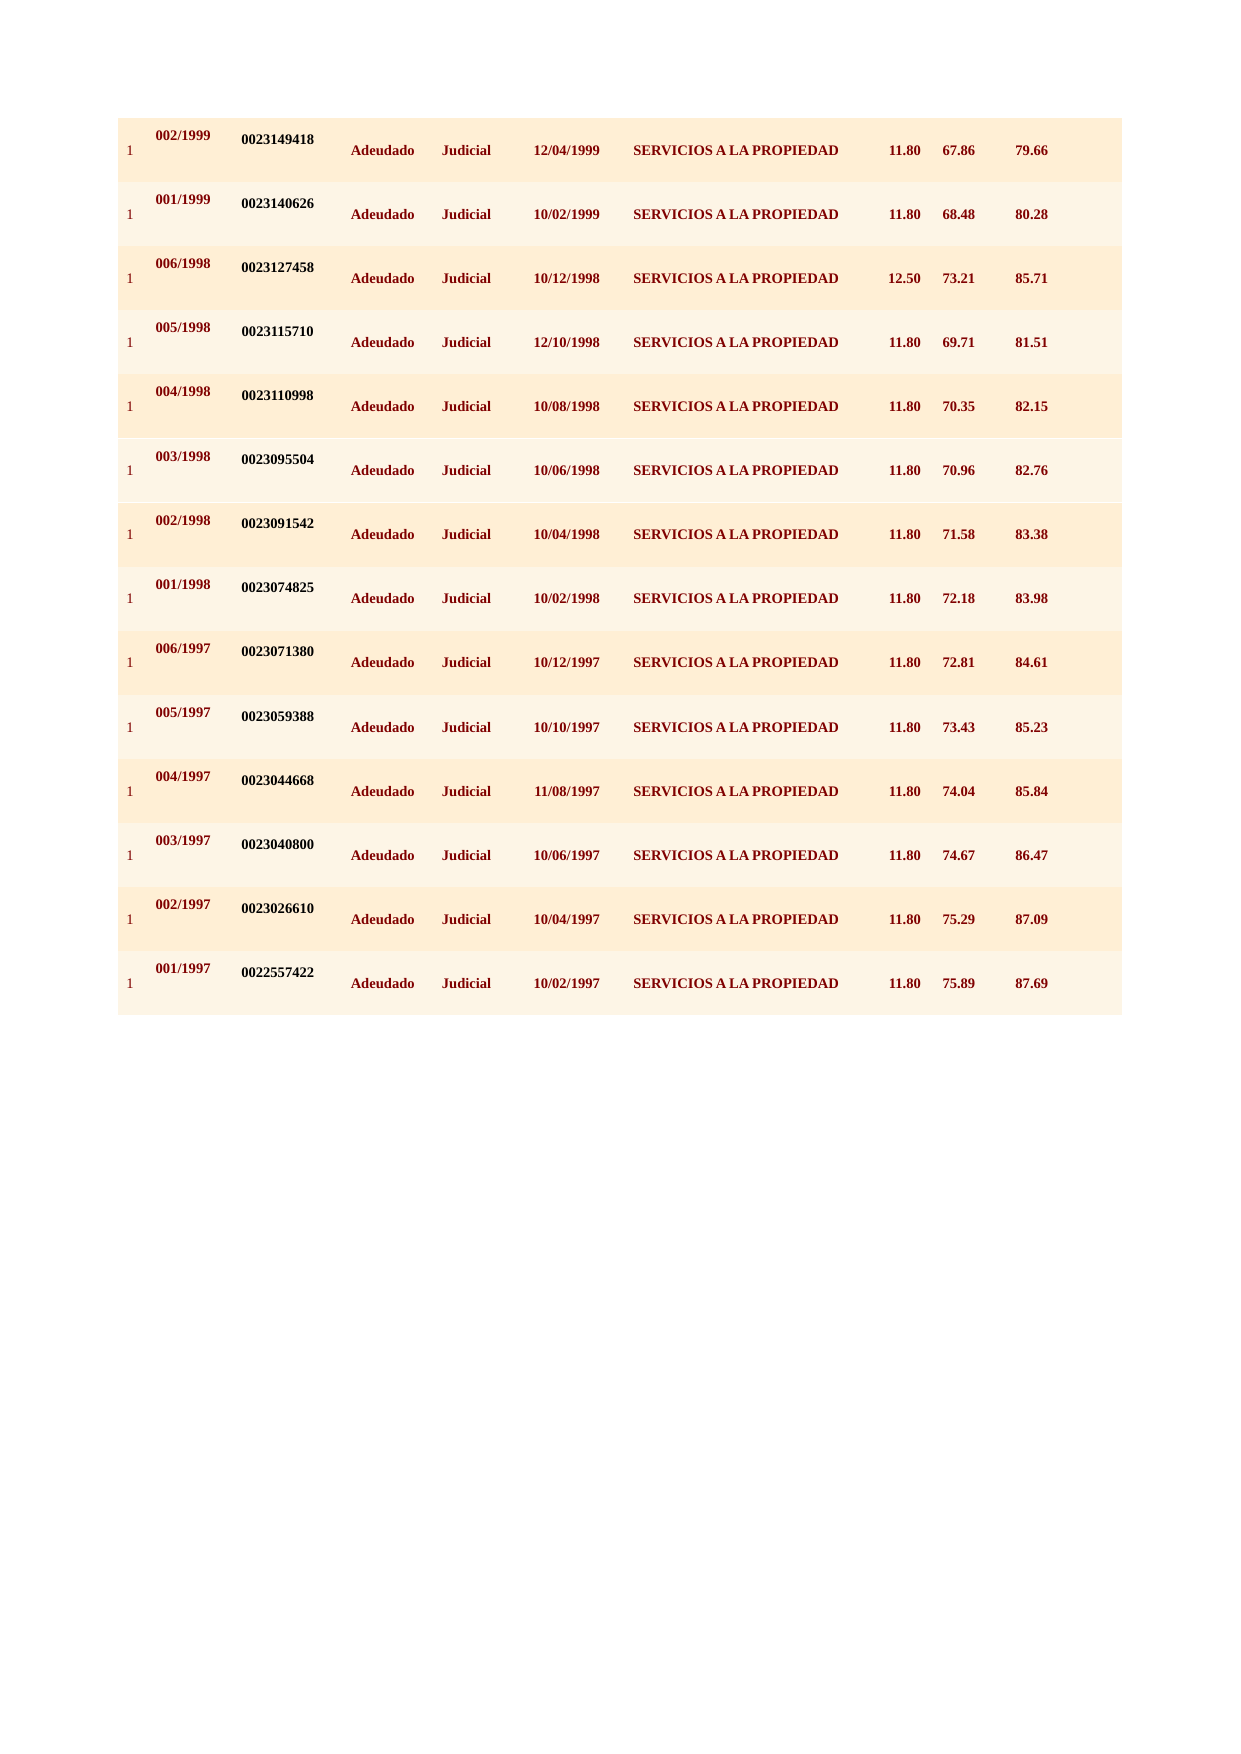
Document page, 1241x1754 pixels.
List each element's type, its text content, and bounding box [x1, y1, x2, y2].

table_cell 10/10/1997 [504, 695, 603, 759]
table_cell 11.80 [869, 887, 923, 951]
table_cell 11.80 [869, 567, 923, 631]
table_cell 82.15 [996, 374, 1051, 438]
table_cell SERVICIOS A LA PROPIEDAD [603, 631, 869, 695]
table_cell [1051, 182, 1065, 246]
table_cell [978, 374, 996, 438]
table_cell 0023115710 [225, 310, 336, 374]
table_cell 005/1998 [141, 310, 225, 374]
table_cell Adeudado [336, 246, 429, 310]
table_cell 002/1997 [141, 887, 225, 951]
table_cell 10/08/1998 [504, 374, 603, 438]
table_cell SERVICIOS A LA PROPIEDAD [603, 887, 869, 951]
table_cell Adeudado [336, 503, 429, 567]
table_cell SERVICIOS A LA PROPIEDAD [603, 695, 869, 759]
table_cell Adeudado [336, 374, 429, 438]
table_cell 0023095504 [225, 439, 336, 502]
table_cell [978, 503, 996, 567]
table_cell Judicial [429, 759, 504, 823]
table_cell [978, 631, 996, 695]
table_cell Judicial [429, 631, 504, 695]
table_cell [1065, 567, 1122, 631]
table_cell 80.28 [996, 182, 1051, 246]
table_cell [1065, 503, 1122, 567]
table_cell 004/1997 [141, 759, 225, 823]
table_cell Adeudado [336, 118, 429, 182]
table_cell Adeudado [336, 310, 429, 374]
table_cell 003/1998 [141, 439, 225, 502]
table_cell 70.35 [924, 374, 978, 438]
table_cell 72.81 [924, 631, 978, 695]
table_cell [1065, 246, 1122, 310]
table_cell [1051, 310, 1065, 374]
table_cell 12.50 [869, 246, 923, 310]
table_cell 10/04/1997 [504, 887, 603, 951]
table_cell [1051, 759, 1065, 823]
table_cell Judicial [429, 182, 504, 246]
table_cell [1051, 118, 1065, 182]
table_cell 001/1998 [141, 567, 225, 631]
table_cell [1051, 695, 1065, 759]
table_cell Adeudado [336, 182, 429, 246]
table_cell 1 [118, 823, 141, 887]
table_cell Judicial [429, 951, 504, 1015]
table_cell 002/1998 [141, 503, 225, 567]
table_cell 0023091542 [225, 503, 336, 567]
table_cell 73.21 [924, 246, 978, 310]
table_cell 002/1999 [141, 118, 225, 182]
table_cell SERVICIOS A LA PROPIEDAD [603, 310, 869, 374]
table_cell Judicial [429, 503, 504, 567]
table_cell 81.51 [996, 310, 1051, 374]
table_cell [978, 759, 996, 823]
table_cell [1051, 631, 1065, 695]
table_cell Adeudado [336, 951, 429, 1015]
table_cell 1 [118, 887, 141, 951]
table_cell 003/1997 [141, 823, 225, 887]
table_cell [978, 118, 996, 182]
table_cell [978, 823, 996, 887]
table_cell SERVICIOS A LA PROPIEDAD [603, 567, 869, 631]
table_cell 11.80 [869, 631, 923, 695]
table_cell SERVICIOS A LA PROPIEDAD [603, 823, 869, 887]
table_cell 10/02/1997 [504, 951, 603, 1015]
table_cell 001/1997 [141, 951, 225, 1015]
table_cell 69.71 [924, 310, 978, 374]
table_cell 85.84 [996, 759, 1051, 823]
table_cell 0023040800 [225, 823, 336, 887]
table_cell 11.80 [869, 823, 923, 887]
table_cell [978, 182, 996, 246]
table_cell 10/06/1997 [504, 823, 603, 887]
table_cell [1065, 310, 1122, 374]
table_cell Judicial [429, 246, 504, 310]
table_cell 68.48 [924, 182, 978, 246]
table_cell 82.76 [996, 439, 1051, 502]
table_cell SERVICIOS A LA PROPIEDAD [603, 182, 869, 246]
table_cell Adeudado [336, 759, 429, 823]
table_cell [1051, 503, 1065, 567]
table_cell Judicial [429, 374, 504, 438]
table_cell 10/02/1998 [504, 567, 603, 631]
table_cell Adeudado [336, 631, 429, 695]
table_cell 10/02/1999 [504, 182, 603, 246]
table_cell 12/10/1998 [504, 310, 603, 374]
table_cell 83.38 [996, 503, 1051, 567]
table_cell SERVICIOS A LA PROPIEDAD [603, 118, 869, 182]
table_cell 11.80 [869, 503, 923, 567]
table_cell 10/06/1998 [504, 439, 603, 502]
table_cell [1051, 823, 1065, 887]
table_cell 70.96 [924, 439, 978, 502]
table_cell Judicial [429, 887, 504, 951]
table_cell 11.80 [869, 310, 923, 374]
table_cell [978, 567, 996, 631]
table_cell [1065, 439, 1122, 502]
table_cell 11.80 [869, 695, 923, 759]
table_cell 75.29 [924, 887, 978, 951]
table_cell SERVICIOS A LA PROPIEDAD [603, 439, 869, 502]
table_cell 74.67 [924, 823, 978, 887]
table_cell [1051, 246, 1065, 310]
table_cell [1065, 118, 1122, 182]
table_cell [978, 951, 996, 1015]
table_cell 0023140626 [225, 182, 336, 246]
table_cell 87.69 [996, 951, 1051, 1015]
table_cell Adeudado [336, 887, 429, 951]
table_cell 85.71 [996, 246, 1051, 310]
table_cell [1051, 567, 1065, 631]
table_cell [1065, 695, 1122, 759]
table_cell 10/12/1998 [504, 246, 603, 310]
table_cell 1 [118, 759, 141, 823]
table_cell 1 [118, 374, 141, 438]
table_cell 0023059388 [225, 695, 336, 759]
table_cell 1 [118, 118, 141, 182]
table_cell 75.89 [924, 951, 978, 1015]
table_cell 0023127458 [225, 246, 336, 310]
table_cell SERVICIOS A LA PROPIEDAD [603, 374, 869, 438]
table_cell 73.43 [924, 695, 978, 759]
table_cell 0023074825 [225, 567, 336, 631]
table_cell 0022557422 [225, 951, 336, 1015]
table_cell [978, 695, 996, 759]
table_cell [978, 246, 996, 310]
table_cell 005/1997 [141, 695, 225, 759]
table_cell 1 [118, 182, 141, 246]
table_cell 006/1997 [141, 631, 225, 695]
table_cell 1 [118, 567, 141, 631]
table_cell 74.04 [924, 759, 978, 823]
table_cell Judicial [429, 567, 504, 631]
table_cell 84.61 [996, 631, 1051, 695]
table_cell [1065, 759, 1122, 823]
table_cell 1 [118, 246, 141, 310]
table_cell 10/12/1997 [504, 631, 603, 695]
table_cell 11/08/1997 [504, 759, 603, 823]
table_cell 1 [118, 631, 141, 695]
table_cell SERVICIOS A LA PROPIEDAD [603, 246, 869, 310]
table_cell 0023044668 [225, 759, 336, 823]
table_cell 85.23 [996, 695, 1051, 759]
table_cell 1 [118, 310, 141, 374]
table_cell 72.18 [924, 567, 978, 631]
table_cell 0023110998 [225, 374, 336, 438]
table_cell 12/04/1999 [504, 118, 603, 182]
table_cell 0023149418 [225, 118, 336, 182]
table_cell [978, 887, 996, 951]
table_cell [978, 439, 996, 502]
table_cell [1065, 823, 1122, 887]
table_cell 006/1998 [141, 246, 225, 310]
table_cell Judicial [429, 118, 504, 182]
table_cell Judicial [429, 695, 504, 759]
table_cell Adeudado [336, 567, 429, 631]
table_cell 71.58 [924, 503, 978, 567]
table_cell 0023026610 [225, 887, 336, 951]
table_cell 86.47 [996, 823, 1051, 887]
table_cell 1 [118, 951, 141, 1015]
table_cell [1065, 374, 1122, 438]
table_cell 0023071380 [225, 631, 336, 695]
table_cell Judicial [429, 439, 504, 502]
table_cell [1065, 887, 1122, 951]
table_cell [1051, 439, 1065, 502]
table_cell [1051, 374, 1065, 438]
table_cell 79.66 [996, 118, 1051, 182]
table_cell 11.80 [869, 374, 923, 438]
table_cell SERVICIOS A LA PROPIEDAD [603, 503, 869, 567]
table_cell 11.80 [869, 118, 923, 182]
table_cell Adeudado [336, 439, 429, 502]
table_cell SERVICIOS A LA PROPIEDAD [603, 951, 869, 1015]
table_cell Judicial [429, 823, 504, 887]
table_cell SERVICIOS A LA PROPIEDAD [603, 759, 869, 823]
table_cell [1065, 182, 1122, 246]
table_cell 11.80 [869, 439, 923, 502]
table_cell [1065, 951, 1122, 1015]
table_cell [978, 310, 996, 374]
table_cell 87.09 [996, 887, 1051, 951]
table_cell 001/1999 [141, 182, 225, 246]
table_cell 67.86 [924, 118, 978, 182]
table_cell Adeudado [336, 823, 429, 887]
table_cell 11.80 [869, 182, 923, 246]
table_cell 10/04/1998 [504, 503, 603, 567]
table_cell Adeudado [336, 695, 429, 759]
table_cell 1 [118, 695, 141, 759]
table_cell [1051, 951, 1065, 1015]
table_cell 004/1998 [141, 374, 225, 438]
table_cell 83.98 [996, 567, 1051, 631]
table_cell Judicial [429, 310, 504, 374]
table_cell 1 [118, 439, 141, 502]
table_cell 11.80 [869, 759, 923, 823]
table_cell [1065, 631, 1122, 695]
table_cell [1051, 887, 1065, 951]
table_cell 11.80 [869, 951, 923, 1015]
table_cell 1 [118, 503, 141, 567]
